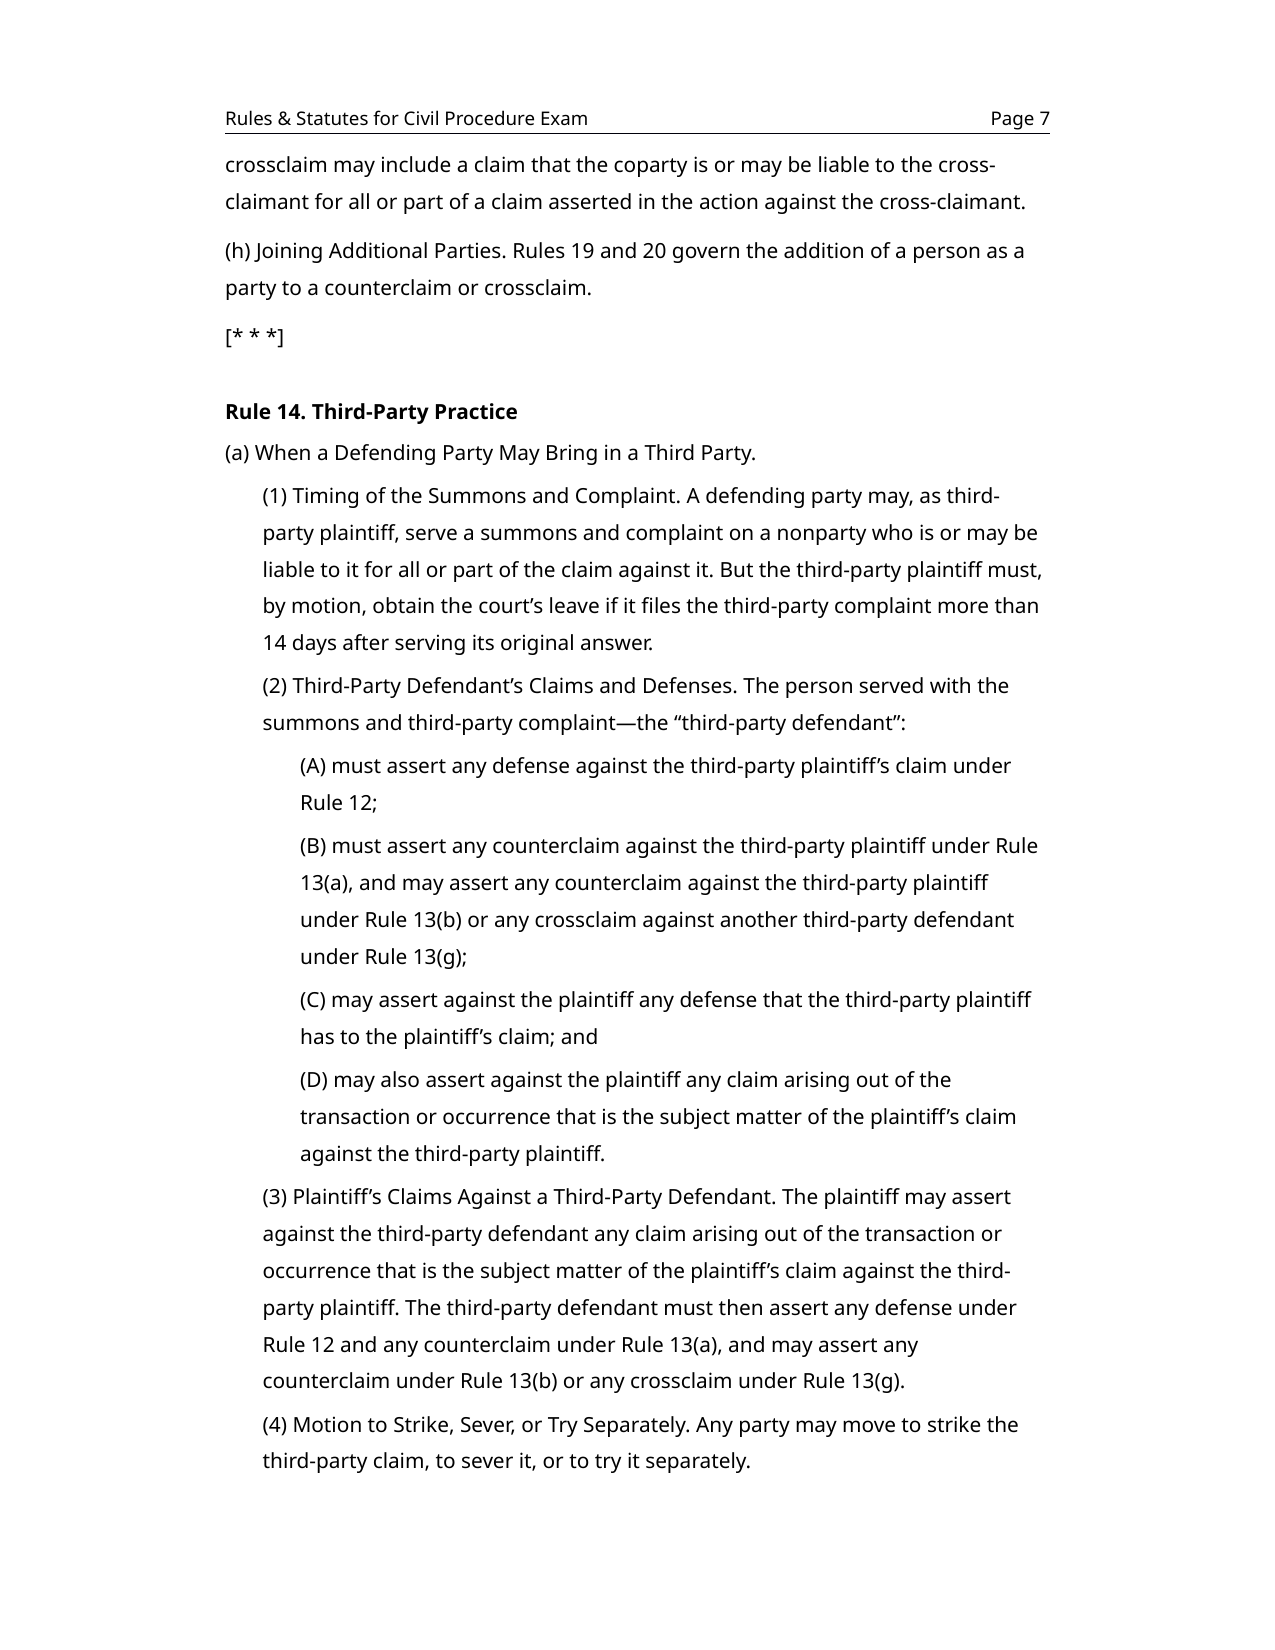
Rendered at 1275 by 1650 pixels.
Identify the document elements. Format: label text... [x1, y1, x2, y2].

list (B) must assert any counterclaim against the third-party plaintiff under Rule 13(a), and may assert any counterclaim against the third-party plaintiff under Rule 13(b) or any crossclaim against another third-party defendant under Rule 13(g); [300, 832, 1050, 971]
list (a) When a Defending Party May Bring in a Third Party. [225, 438, 1050, 466]
list (A) must assert any defense against the third-party plaintiff’s claim under Rule 12; [300, 752, 1050, 817]
subtitle Rule 14. Third-Party Practice [225, 397, 1050, 425]
list (C) may assert against the plaintiff any defense that the third-party plaintiff has to the plaintiff’s claim; and [300, 985, 1050, 1051]
list (3) Plaintiff’s Claims Against a Third-Party Defendant. The plaintiff may assert against the third-party defendant any claim arising out of the transaction or occurrence that is the subject matter of the plaintiff’s claim against the third-party plaintiff. The third-party defendant must then assert any defense under Rule 12 and any counterclaim under Rule 13(a), and may assert any counterclaim under Rule 13(b) or any crossclaim under Rule 13(g). [262, 1182, 1050, 1395]
list (1) Timing of the Summons and Complaint. A defending party may, as third-party plaintiff, serve a summons and complaint on a nonparty who is or may be liable to it for all or part of the claim against it. But the third-party plaintiff must, by motion, obtain the court’s leave if it files the third-party complaint more than 14 days after serving its original answer. [262, 481, 1050, 657]
list (2) Third-Party Defendant’s Claims and Defenses. The person served with the summons and third-party complaint—the “third-party defendant”: [262, 672, 1050, 737]
text [* * *] [225, 322, 1050, 351]
list (D) may also assert against the plaintiff any claim arising out of the transaction or occurrence that is the subject matter of the plaintiff’s claim against the third-party plaintiff. [300, 1065, 1050, 1167]
text crossclaim may include a claim that the coparty is or may be liable to the cross-claimant for all or part of a claim asserted in the action against the cross-claimant. [225, 150, 1050, 215]
text (h) Joining Additional Parties. Rules 19 and 20 govern the addition of a person as a party to a counterclaim or crossclaim. [225, 236, 1050, 302]
list (4) Motion to Strike, Sever, or Try Separately. Any party may move to strike the third-party claim, to sever it, or to try it separately. [262, 1410, 1050, 1475]
